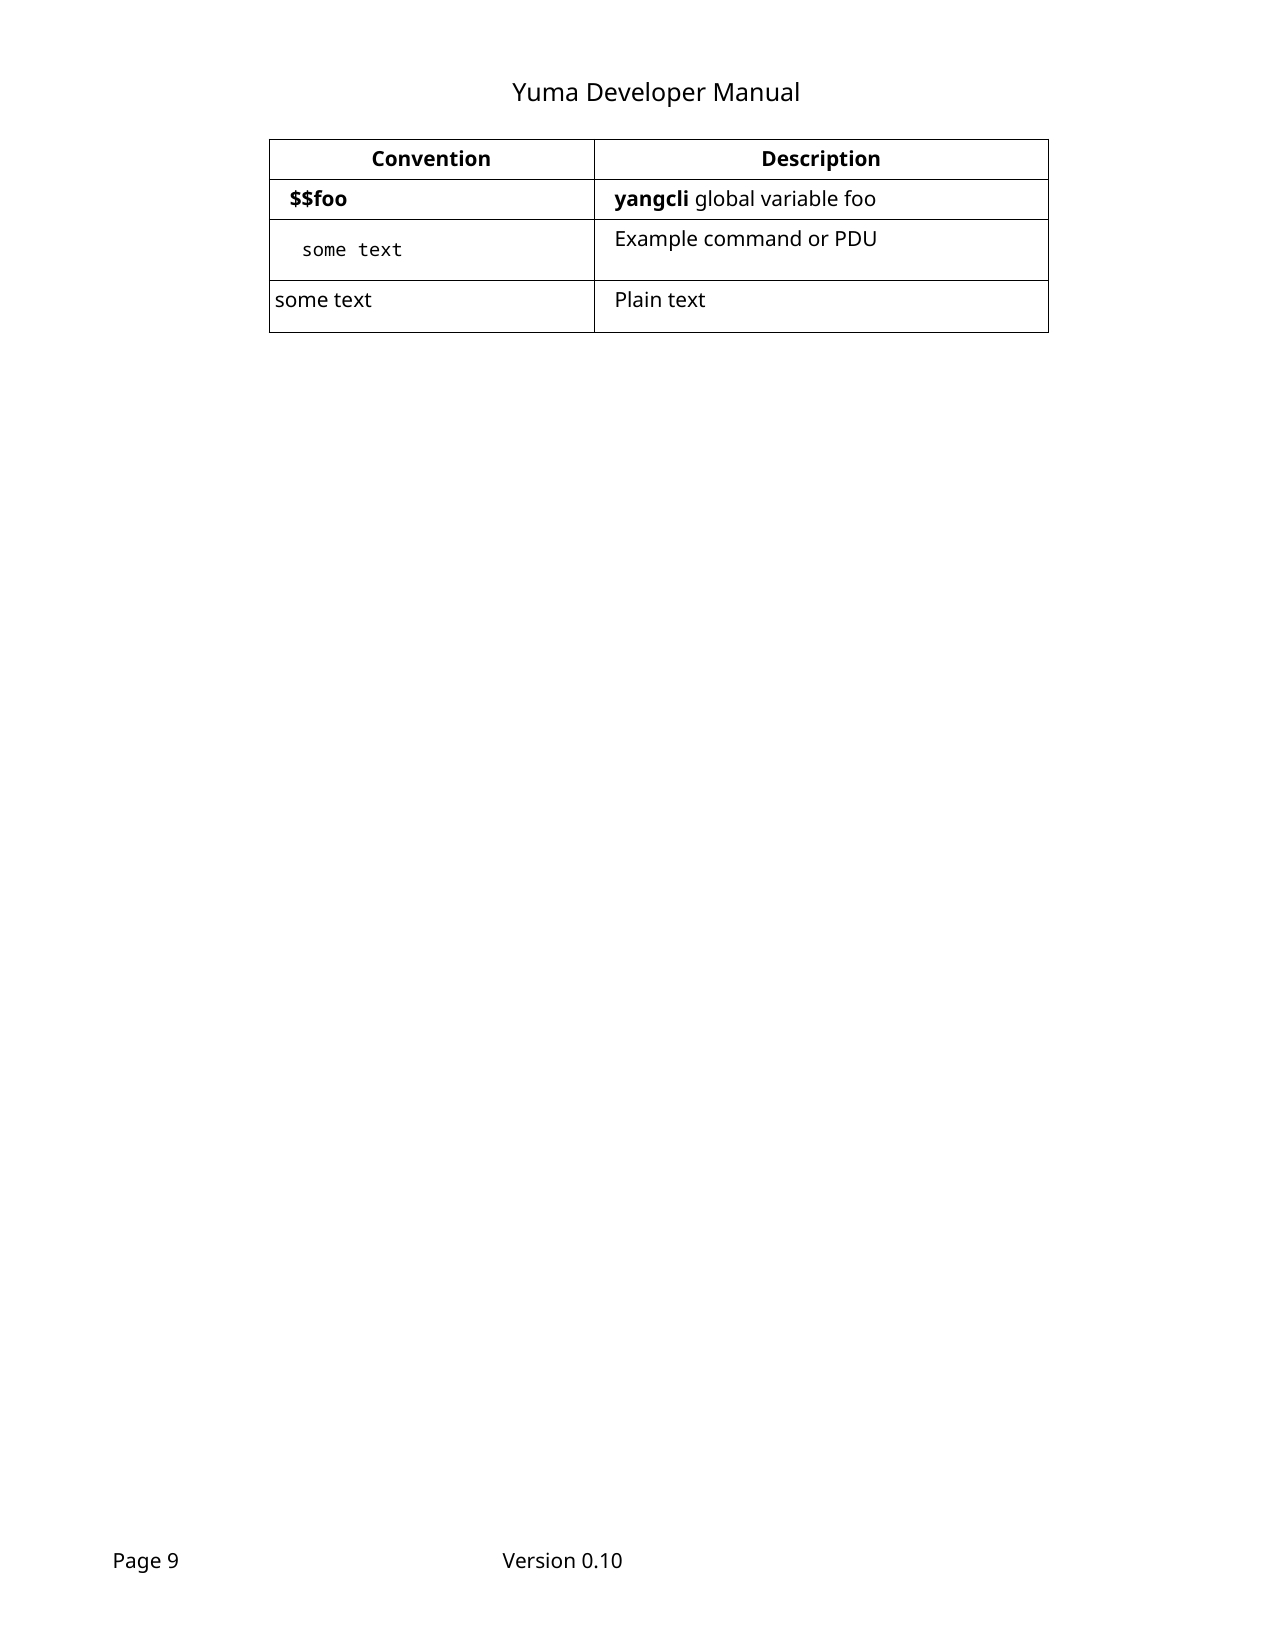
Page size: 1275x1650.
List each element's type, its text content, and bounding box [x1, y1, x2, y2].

table_cell Example command or PDU [595, 220, 1048, 279]
table_cell $$foo [270, 180, 594, 218]
table_header Convention [270, 140, 594, 178]
table_cell yangcli global variable foo [595, 180, 1048, 218]
table_cell some text [270, 220, 594, 279]
table_cell Plain text [595, 281, 1048, 332]
table_header Description [595, 140, 1048, 178]
table_cell some text [270, 281, 594, 332]
